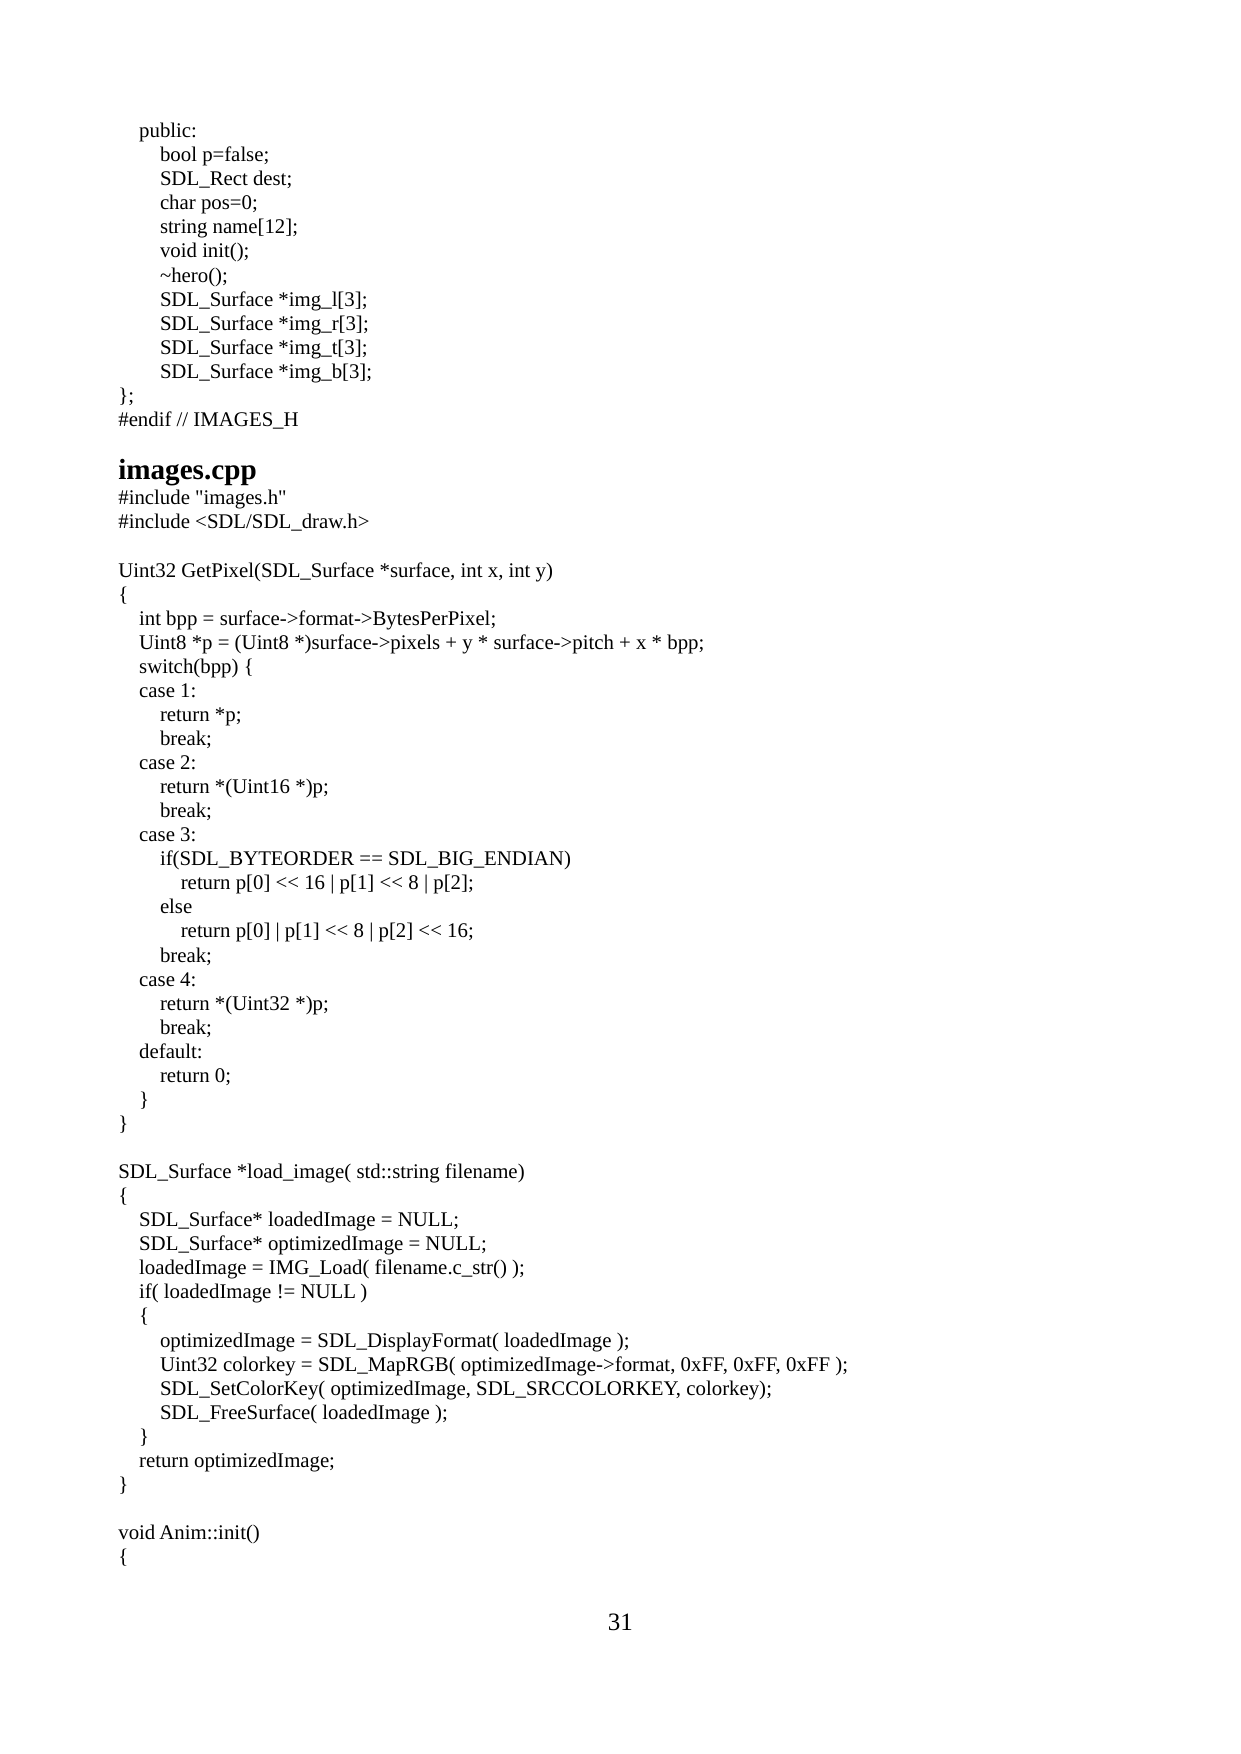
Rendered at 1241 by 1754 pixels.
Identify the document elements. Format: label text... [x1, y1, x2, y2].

text else [118, 894, 1122, 918]
text #endif // IMAGES_H [118, 407, 1122, 431]
text { [118, 1544, 1122, 1568]
text SDL_SetColorKey( optimizedImage, SDL_SRCCOLORKEY, colorkey); [118, 1376, 1122, 1400]
text string name[12]; [118, 214, 1122, 238]
text } [118, 1087, 1122, 1111]
text SDL_FreeSurface( loadedImage ); [118, 1400, 1122, 1424]
text return p[0] | p[1] << 8 | p[2] << 16; [118, 918, 1122, 942]
text SDL_Surface* optimizedImage = NULL; [118, 1231, 1122, 1255]
text ~hero(); [118, 262, 1122, 287]
text break; [118, 1015, 1122, 1039]
text { [118, 1303, 1122, 1327]
text void init(); [118, 238, 1122, 262]
text if( loadedImage != NULL ) [118, 1279, 1122, 1303]
text SDL_Surface *img_t[3]; [118, 335, 1122, 359]
text if(SDL_BYTEORDER == SDL_BIG_ENDIAN) [118, 846, 1122, 870]
text SDL_Surface* loadedImage = NULL; [118, 1207, 1122, 1231]
subtitle images.cpp [118, 452, 1122, 485]
text loadedImage = IMG_Load( filename.c_str() ); [118, 1255, 1122, 1279]
text Uint32 GetPixel(SDL_Surface *surface, int x, int y) [118, 557, 1122, 582]
text case 4: [118, 967, 1122, 991]
text { [118, 1183, 1122, 1207]
text default: [118, 1039, 1122, 1063]
text { [118, 582, 1122, 606]
text return 0; [118, 1063, 1122, 1087]
text return *(Uint16 *)p; [118, 774, 1122, 798]
text optimizedImage = SDL_DisplayFormat( loadedImage ); [118, 1327, 1122, 1352]
text char pos=0; [118, 190, 1122, 214]
text SDL_Surface *img_r[3]; [118, 311, 1122, 335]
text int bpp = surface->format->BytesPerPixel; [118, 606, 1122, 630]
text switch(bpp) { [118, 654, 1122, 678]
text break; [118, 726, 1122, 750]
text SDL_Surface *load_image( std::string filename) [118, 1159, 1122, 1183]
text case 1: [118, 678, 1122, 702]
text Uint8 *p = (Uint8 *)surface->pixels + y * surface->pitch + x * bpp; [118, 630, 1122, 654]
text void Anim::init() [118, 1520, 1122, 1544]
text return p[0] << 16 | p[1] << 8 | p[2]; [118, 870, 1122, 894]
text bool p=false; [118, 142, 1122, 166]
text #include "images.h" [118, 485, 1122, 509]
text return optimizedImage; [118, 1448, 1122, 1472]
text SDL_Surface *img_b[3]; [118, 359, 1122, 383]
text case 3: [118, 822, 1122, 846]
text }; [118, 383, 1122, 407]
text } [118, 1424, 1122, 1448]
text return *(Uint32 *)p; [118, 991, 1122, 1015]
text SDL_Rect dest; [118, 166, 1122, 190]
text Uint32 colorkey = SDL_MapRGB( optimizedImage->format, 0xFF, 0xFF, 0xFF ); [118, 1352, 1122, 1376]
text break; [118, 798, 1122, 822]
text break; [118, 942, 1122, 967]
text } [118, 1472, 1122, 1496]
text public: [118, 118, 1122, 142]
text SDL_Surface *img_l[3]; [118, 287, 1122, 311]
text } [118, 1111, 1122, 1135]
text return *p; [118, 702, 1122, 726]
text #include <SDL/SDL_draw.h> [118, 509, 1122, 533]
text case 2: [118, 750, 1122, 774]
